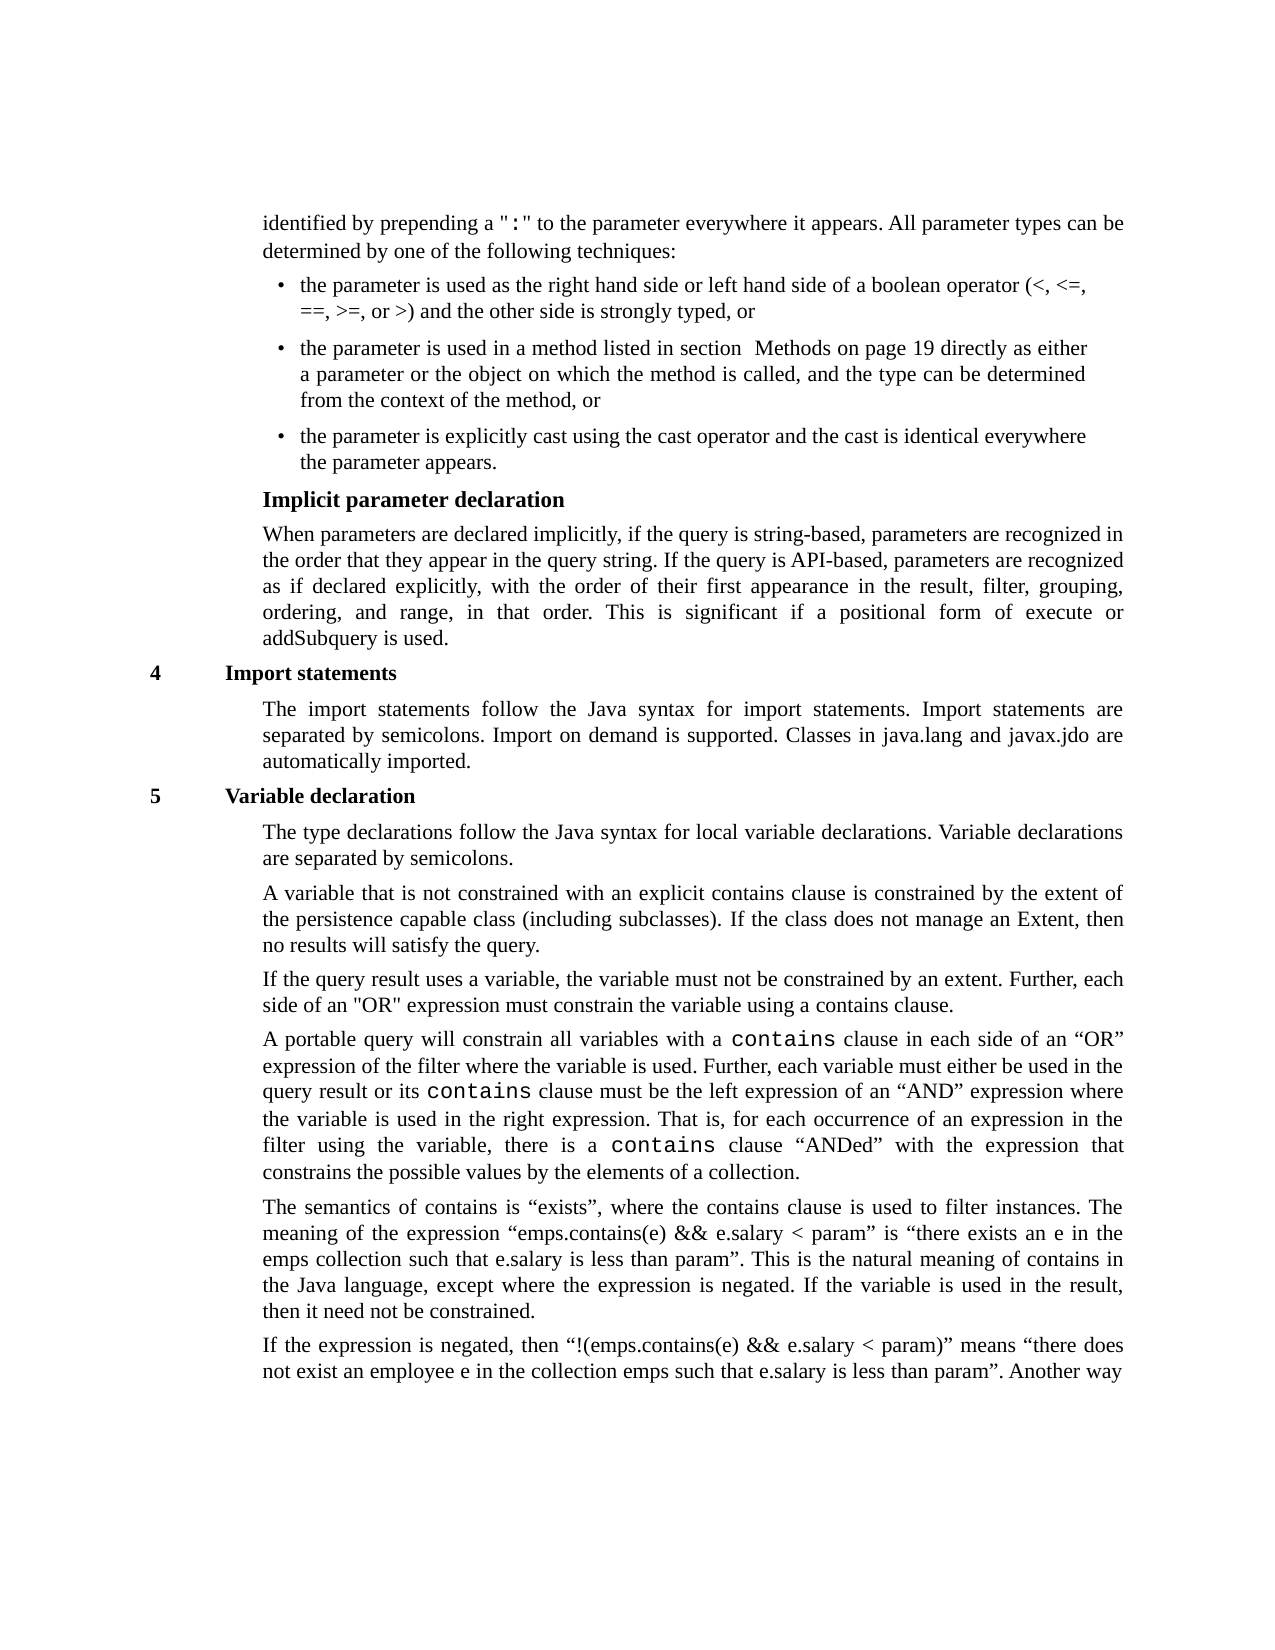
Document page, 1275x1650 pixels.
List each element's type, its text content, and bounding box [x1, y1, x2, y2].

subtitle Variable declaration [150, 782, 1125, 808]
text A portable query will constrain all variables with a contains clause in each side of an “OR” expression of the filter where the variable is used. Further, each variable must either be used in the query result or its contains clause must be the left expression of an “AND” expression where the variable is used in the right expression. That is, for each occurrence of an expression in the filter using the variable, there is a contains clause “ANDed” with the expression that constrains the possible values by the elements of a collection. [262, 1026, 1125, 1184]
text • the parameter is used in a method listed in section Methods on page 19 directly as either a parameter or the object on which the method is called, and the type can be determined from the context of the method, or [277, 334, 1087, 412]
subtitle Implicit parameter declaration [150, 485, 1125, 512]
text • the parameter is used as the right hand side or left hand side of a boolean operator (<, <=, ==, >=, or >) and the other side is strongly typed, or [277, 271, 1087, 323]
subtitle Import statements [150, 659, 1125, 685]
text When parameters are declared implicitly, if the query is string-based, parameters are recognized in the order that they appear in the query string. If the query is API-based, parameters are recognized as if declared explicitly, with the order of their first appearance in the result, filter, grouping, ordering, and range, in that order. This is significant if a positional form of execute or addSubquery is used. [262, 520, 1125, 651]
text A14.6.3-2[Parameters must all be declared explicitly via declareParameters or all be declared implicitly in the filter.] A14.6.3-3[Parameters implicitly declared (in the result, filter, ordering, grouping, or range) are identified by prepending a ":" to the parameter everywhere it appears. All parameter types can be determined by one of the following techniques:] [262, 210, 1125, 263]
text The type declarations follow the Java syntax for local variable declarations. Variable declarations are separated by semicolons. [262, 818, 1125, 870]
text The semantics of contains is “exists”, where the contains clause is used to filter instances. The meaning of the expression “emps.contains(e) && e.salary < param” is “there exists an e in the emps collection such that e.salary is less than param”. This is the natural meaning of contains in the Java language, except where the expression is negated. If the variable is used in the result, then it need not be constrained. [262, 1193, 1125, 1323]
text The import statements follow the Java syntax for import statements. Import statements are separated by semicolons. Import on demand is supported. Classes in java.lang and javax.jdo are automatically imported. [262, 695, 1125, 773]
text • the parameter is explicitly cast using the cast operator and the cast is identical everywhere the parameter appears. [277, 422, 1087, 474]
text If the expression is negated, then “!(emps.contains(e) && e.salary < param)” means “there does not exist an employee e in the collection emps such that e.salary is less than param”. Another way [262, 1331, 1125, 1383]
text If the query result uses a variable, the variable must not be constrained by an extent. Further, each side of an "OR" expression must constrain the variable using a contains clause. [262, 965, 1125, 1017]
text A14.6.5-1 [A variable that is not constrained with an explicit contains clause is constrained by the extent of the persistence capable class (including subclasses).] A14.6.5-2 [If the class does not manage an Extent, then no results will satisfy the query.] [262, 879, 1125, 957]
